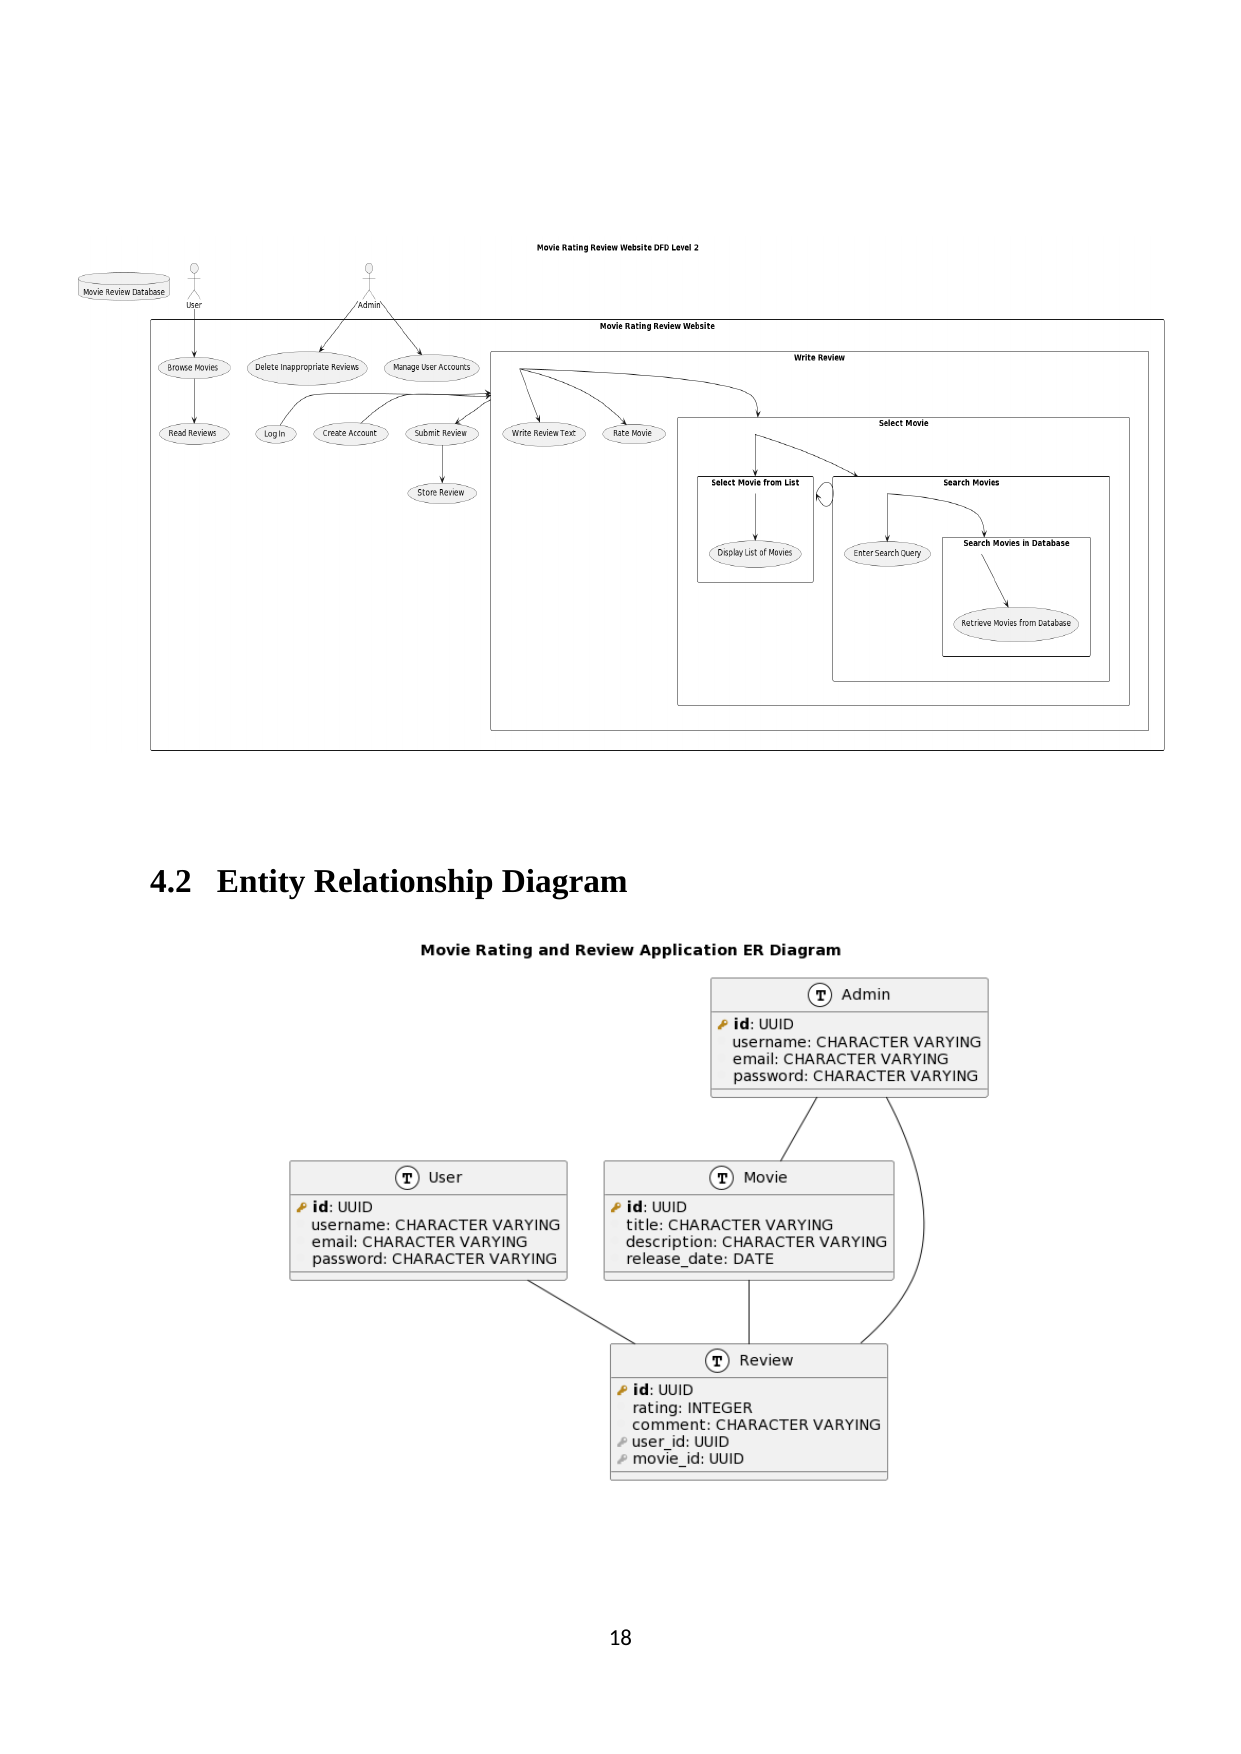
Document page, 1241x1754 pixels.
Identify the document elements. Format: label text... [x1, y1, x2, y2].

picture [75, 236, 1166, 753]
picture [282, 931, 993, 1486]
text 4.2 Entity Relationship Diagram [150, 861, 1090, 900]
